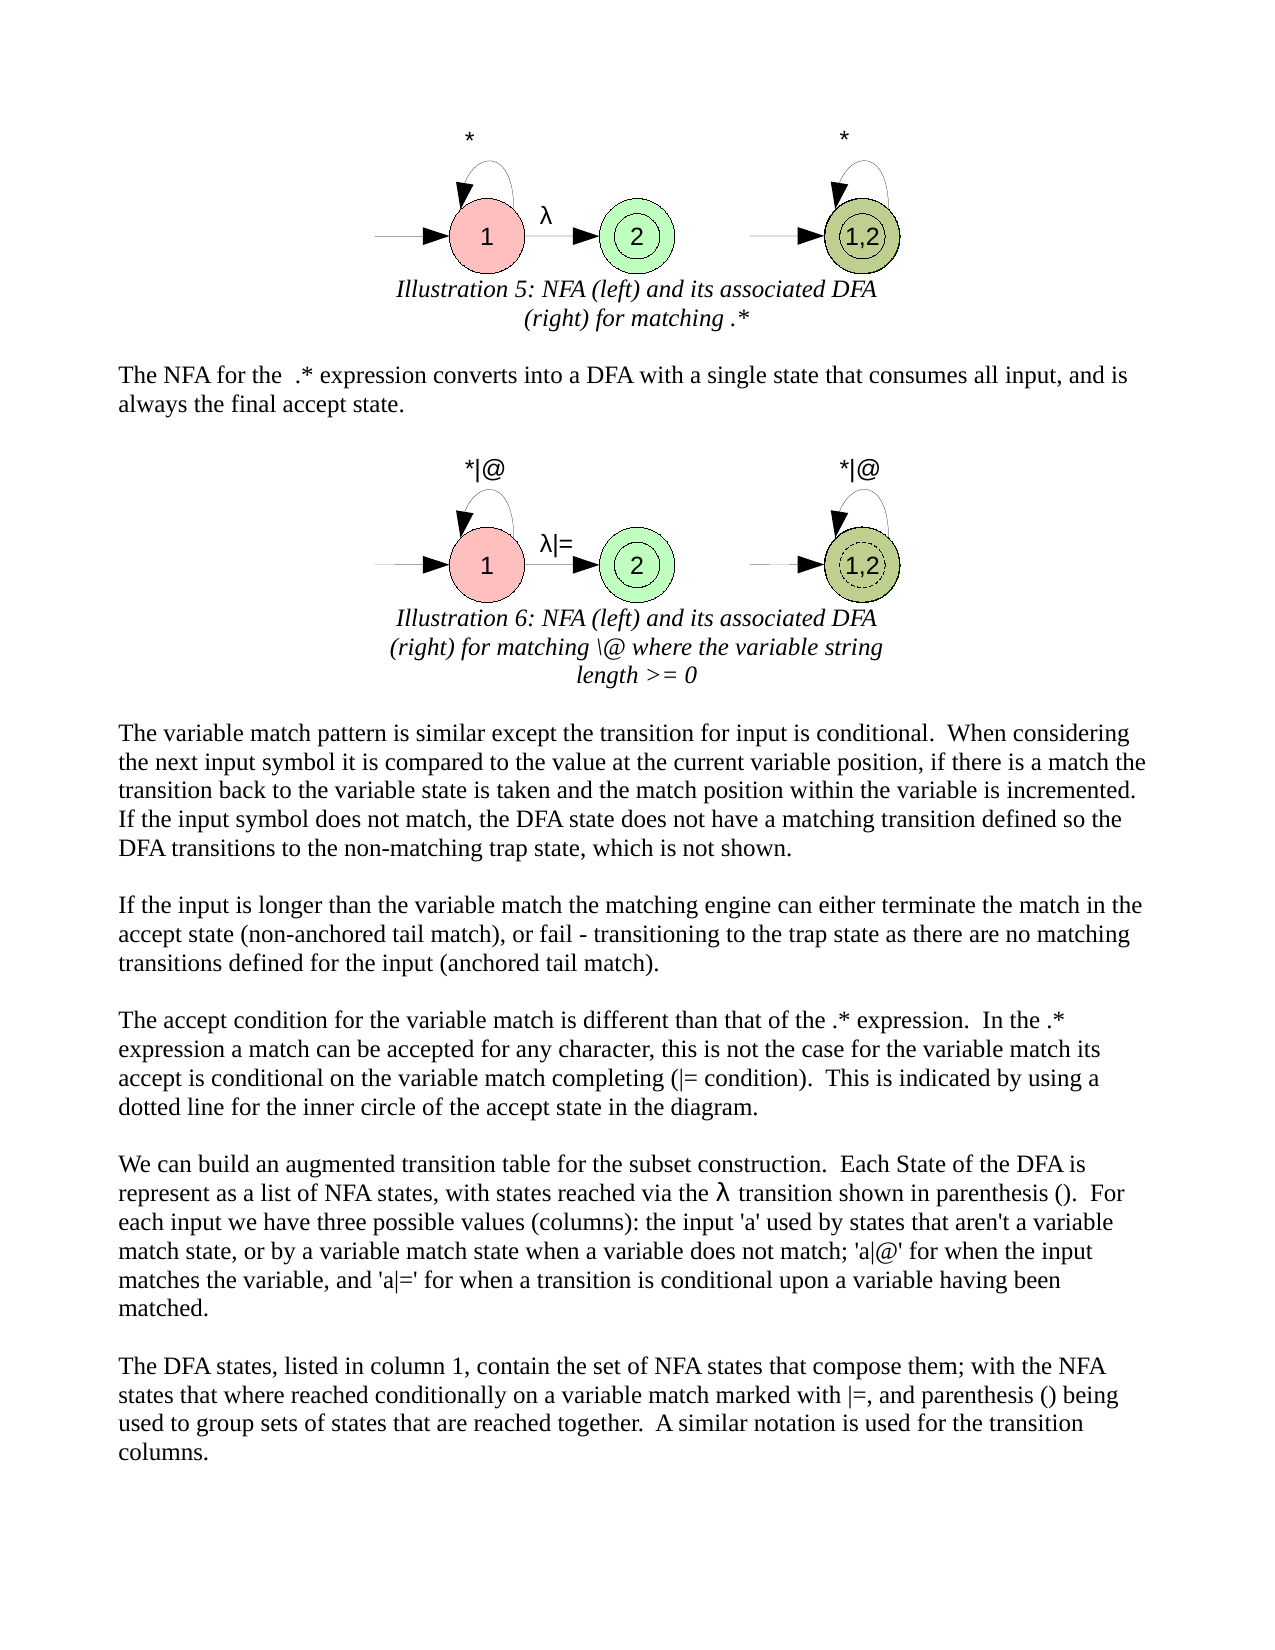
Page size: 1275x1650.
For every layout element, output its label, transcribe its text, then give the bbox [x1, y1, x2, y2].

text The accept condition for the variable match is different than that of the .* expression. In the .* expression a match can be accepted for any character, this is not the case for the variable match its accept is conditional on the variable match completing (|= condition). This is indicated by using a dotted line for the inner circle of the accept state in the diagram. [118, 1005, 1157, 1120]
text We can build an augmented transition table for the subset construction. Each State of the DFA is represent as a list of NFA states, with states reached via the λ transition shown in parenthesis (). For each input we have three possible values (columns): the input 'a' used by states that aren't a variable match state, or by a variable match state when a variable does not match; 'a|@' for when the input matches the variable, and 'a|=' for when a transition is conditional upon a variable having been matched. [118, 1149, 1157, 1322]
text a [449, 198, 525, 273]
text The DFA states, listed in column 1, contain the set of NFA states that compose them; with the NFA states that where reached conditionally on a variable match marked with |=, and parenthesis () being used to group sets of states that are reached together. A similar notation is used for the transition columns. [118, 1351, 1157, 1466]
text The variable match pattern is similar except the transition for input is conditional. When considering the next input symbol it is compared to the value at the current variable position, if there is a match the transition back to the variable state is taken and the match position within the variable is incremented. If the input symbol does not match, the DFA state does not have a matching transition defined so the DFA transitions to the non-matching trap state, which is not shown. [118, 718, 1157, 862]
text If the input is longer than the variable match the matching engine can either terminate the match in the accept state (non-anchored tail match), or fail - transitioning to the trap state as there are no matching transitions defined for the input (anchored tail match). [118, 890, 1157, 977]
text Illustration 5: NFA (left) and its associated DFA (right) for matching .* [375, 131, 900, 332]
text 4 [449, 527, 525, 602]
text Illustration 6: NFA (left) and its associated DFA (right) for matching \@ where the variable string length >= 0 [375, 459, 900, 689]
text The NFA for the .* expression converts into a DFA with a single state that consumes all input, and is always the final accept state. [118, 361, 1157, 418]
